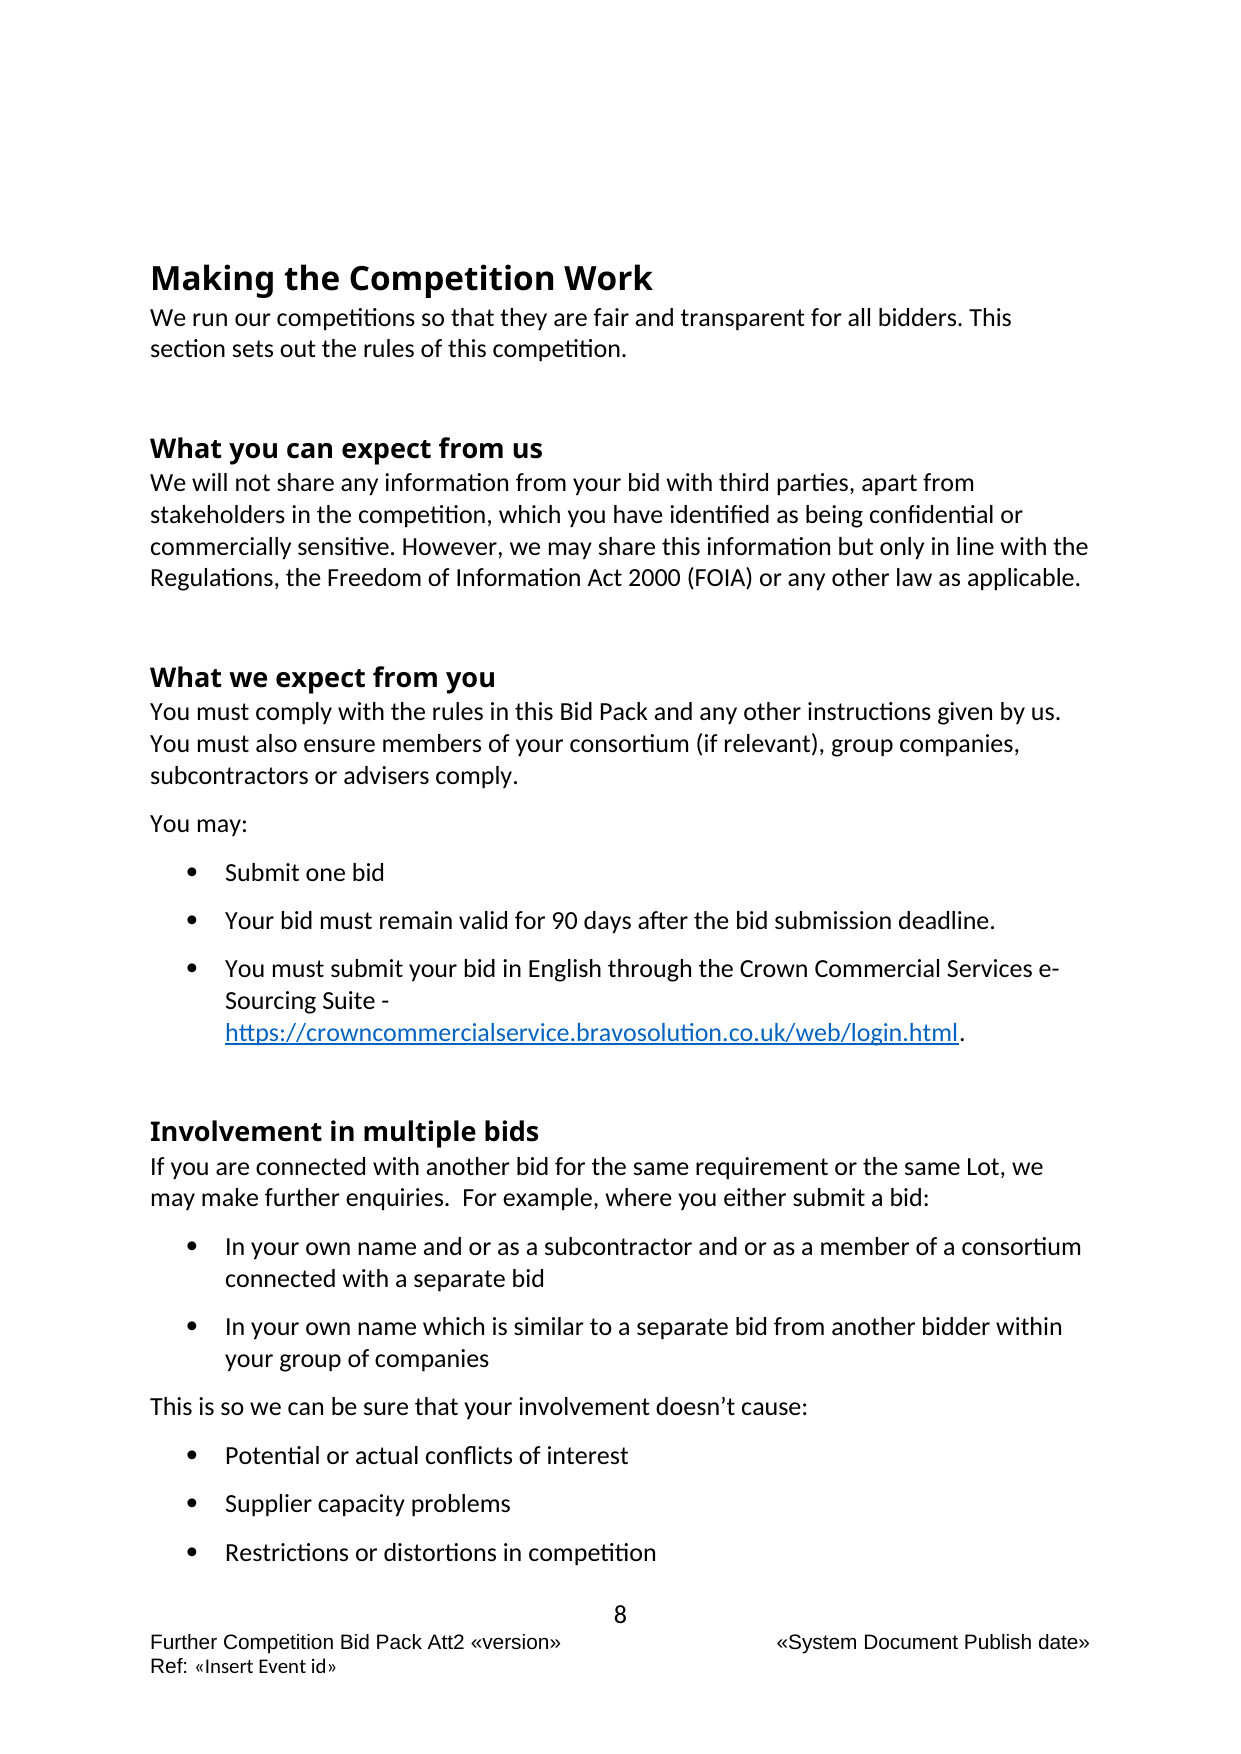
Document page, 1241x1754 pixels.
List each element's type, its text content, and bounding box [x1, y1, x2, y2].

text You must comply with the rules in this Bid Pack and any other instructions given by us. You must also ensure members of your consortium (if relevant), group companies, subcontractors or advisers comply. [150, 695, 1090, 791]
text We run our competitions so that they are fair and transparent for all bidders. This section sets out the rules of this competition. [150, 301, 1090, 364]
text If you are connected with another bid for the same requirement or the same Lot, we may make further enquiries. For example, where you either submit a bid: [150, 1150, 1090, 1213]
list Your bid must remain valid for 90 days after the bid submission deadline. [187, 904, 1090, 936]
list In your own name which is similar to a separate bid from another bidder within your group of companies [187, 1310, 1090, 1374]
list Supplier capacity problems [187, 1487, 1090, 1519]
subtitle Involvement in multiple bids [150, 1113, 1090, 1150]
text This is so we can be sure that your involvement doesn’t cause: [150, 1390, 1090, 1422]
subtitle What you can expect from us [150, 429, 1090, 466]
list In your own name and or as a subcontractor and or as a member of a consortium connected with a separate bid [187, 1230, 1090, 1293]
list Potential or actual conflicts of interest [187, 1439, 1090, 1471]
list You must submit your bid in English through the Crown Commercial Services e-Sourcing Suite - https://crowncommercialservice.bravosolution.co.uk/web/login.html. [187, 952, 1090, 1048]
list Submit one bid [187, 856, 1090, 887]
subtitle Making the Competition Work [150, 255, 1090, 301]
subtitle What we expect from you [150, 658, 1090, 695]
list Restrictions or distortions in competition [187, 1536, 1090, 1567]
text You may: [150, 807, 1090, 839]
text We will not share any information from your bid with third parties, apart from stakeholders in the competition, which you have identified as being confidential or commercially sensitive. However, we may share this information but only in line with the Regulations, the Freedom of Information Act 2000 (FOIA) or any other law as applicable. [150, 466, 1090, 593]
